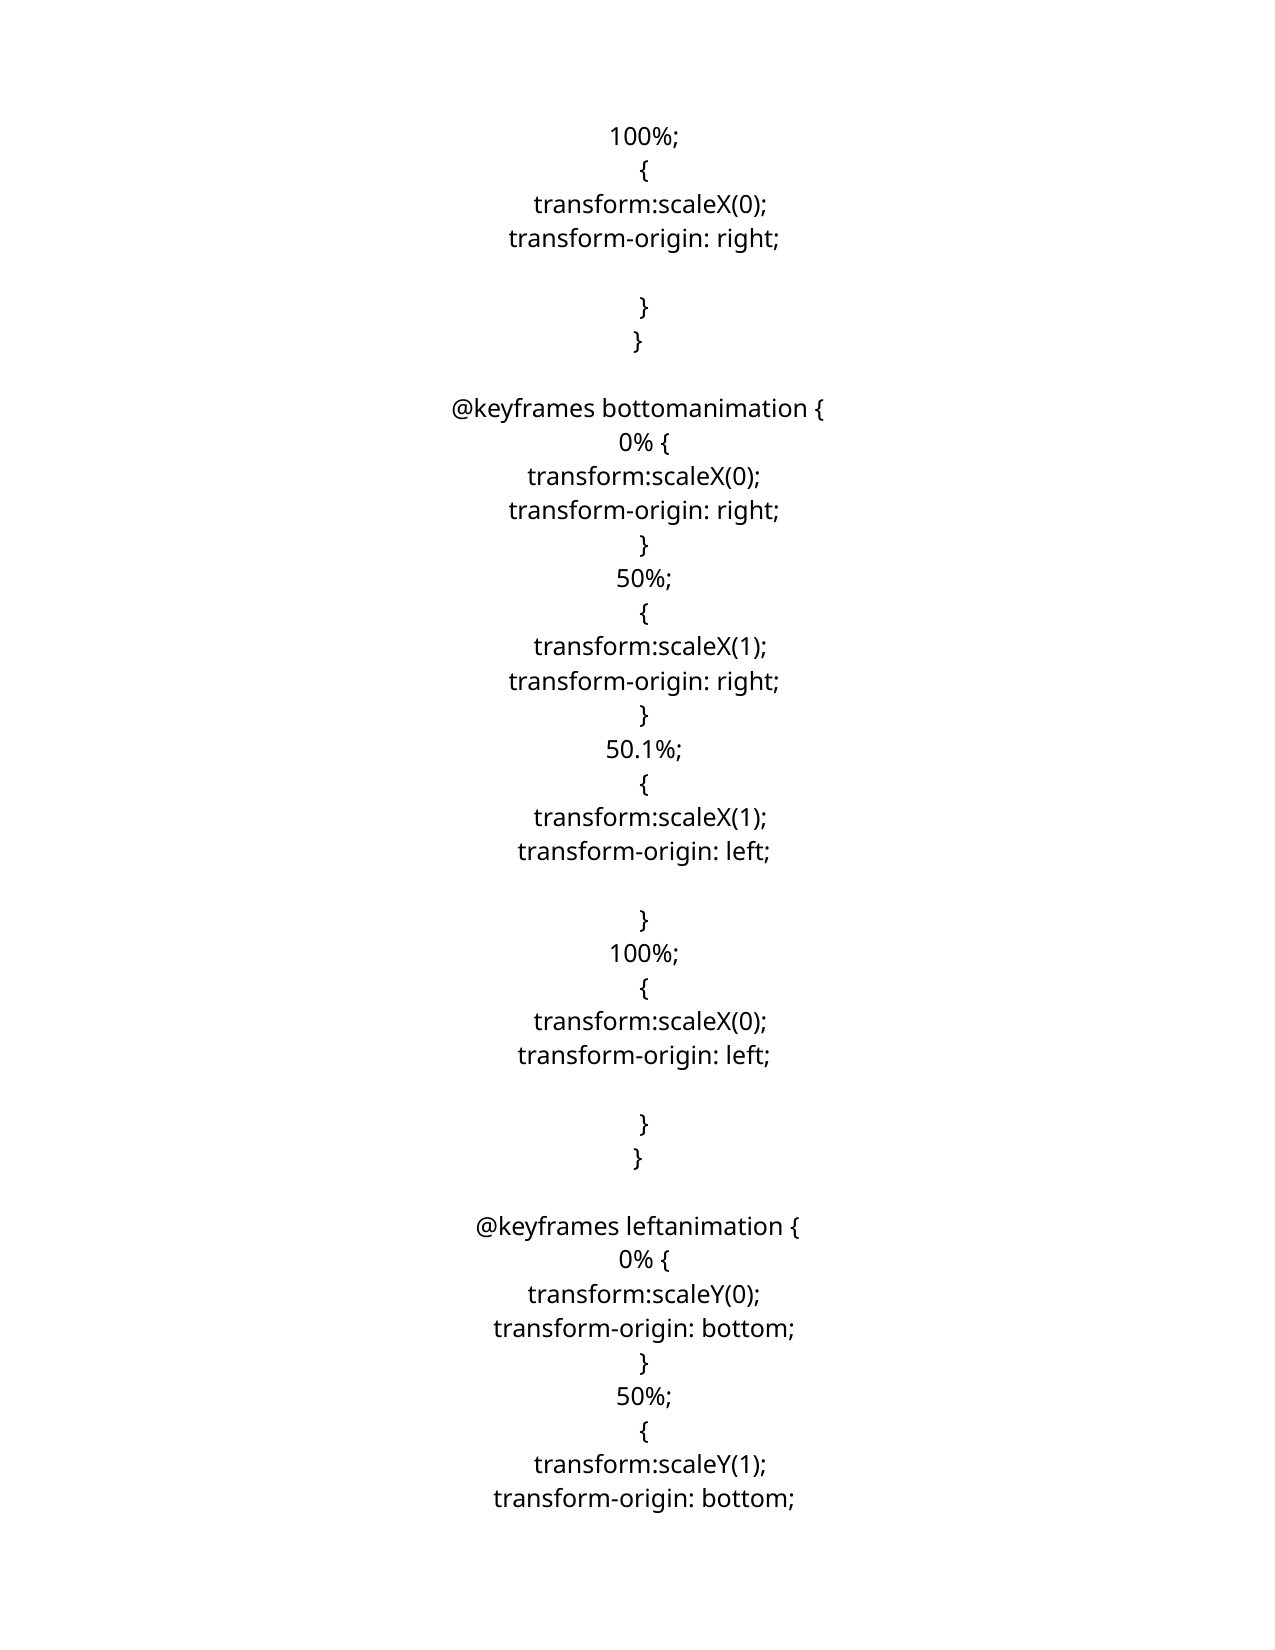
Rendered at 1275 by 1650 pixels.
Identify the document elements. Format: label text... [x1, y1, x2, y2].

text } [118, 697, 1157, 731]
text { [118, 152, 1157, 186]
text } [118, 288, 1157, 322]
text transform-origin: bottom; [118, 1310, 1157, 1344]
text } [118, 527, 1157, 561]
text transform:scaleX(1); [118, 799, 1157, 833]
text } [118, 1106, 1157, 1140]
text transform:scaleX(0); [118, 186, 1157, 220]
text 50%; [118, 1378, 1157, 1412]
text { [118, 595, 1157, 629]
text { [118, 765, 1157, 799]
text } [118, 322, 1157, 357]
text 0% { [118, 1242, 1157, 1276]
text @keyframes leftanimation { [118, 1208, 1157, 1242]
text transform-origin: left; [118, 833, 1157, 867]
text 100%; [118, 118, 1157, 152]
text } [118, 1344, 1157, 1378]
text transform-origin: bottom; [118, 1481, 1157, 1515]
text transform:scaleX(0); [118, 459, 1157, 493]
text } [118, 1140, 1157, 1174]
text transform:scaleX(1); [118, 629, 1157, 663]
text 0% { [118, 425, 1157, 459]
text transform:scaleY(1); [118, 1447, 1157, 1481]
text 50%; [118, 561, 1157, 595]
text transform-origin: left; [118, 1038, 1157, 1072]
text 50.1%; [118, 731, 1157, 765]
text transform-origin: right; [118, 663, 1157, 697]
text @keyframes bottomanimation { [118, 391, 1157, 425]
text { [118, 1412, 1157, 1447]
text { [118, 970, 1157, 1004]
text transform-origin: right; [118, 220, 1157, 254]
text transform:scaleX(0); [118, 1004, 1157, 1038]
text 100%; [118, 936, 1157, 970]
text } [118, 902, 1157, 936]
text transform-origin: right; [118, 493, 1157, 527]
text transform:scaleY(0); [118, 1276, 1157, 1310]
